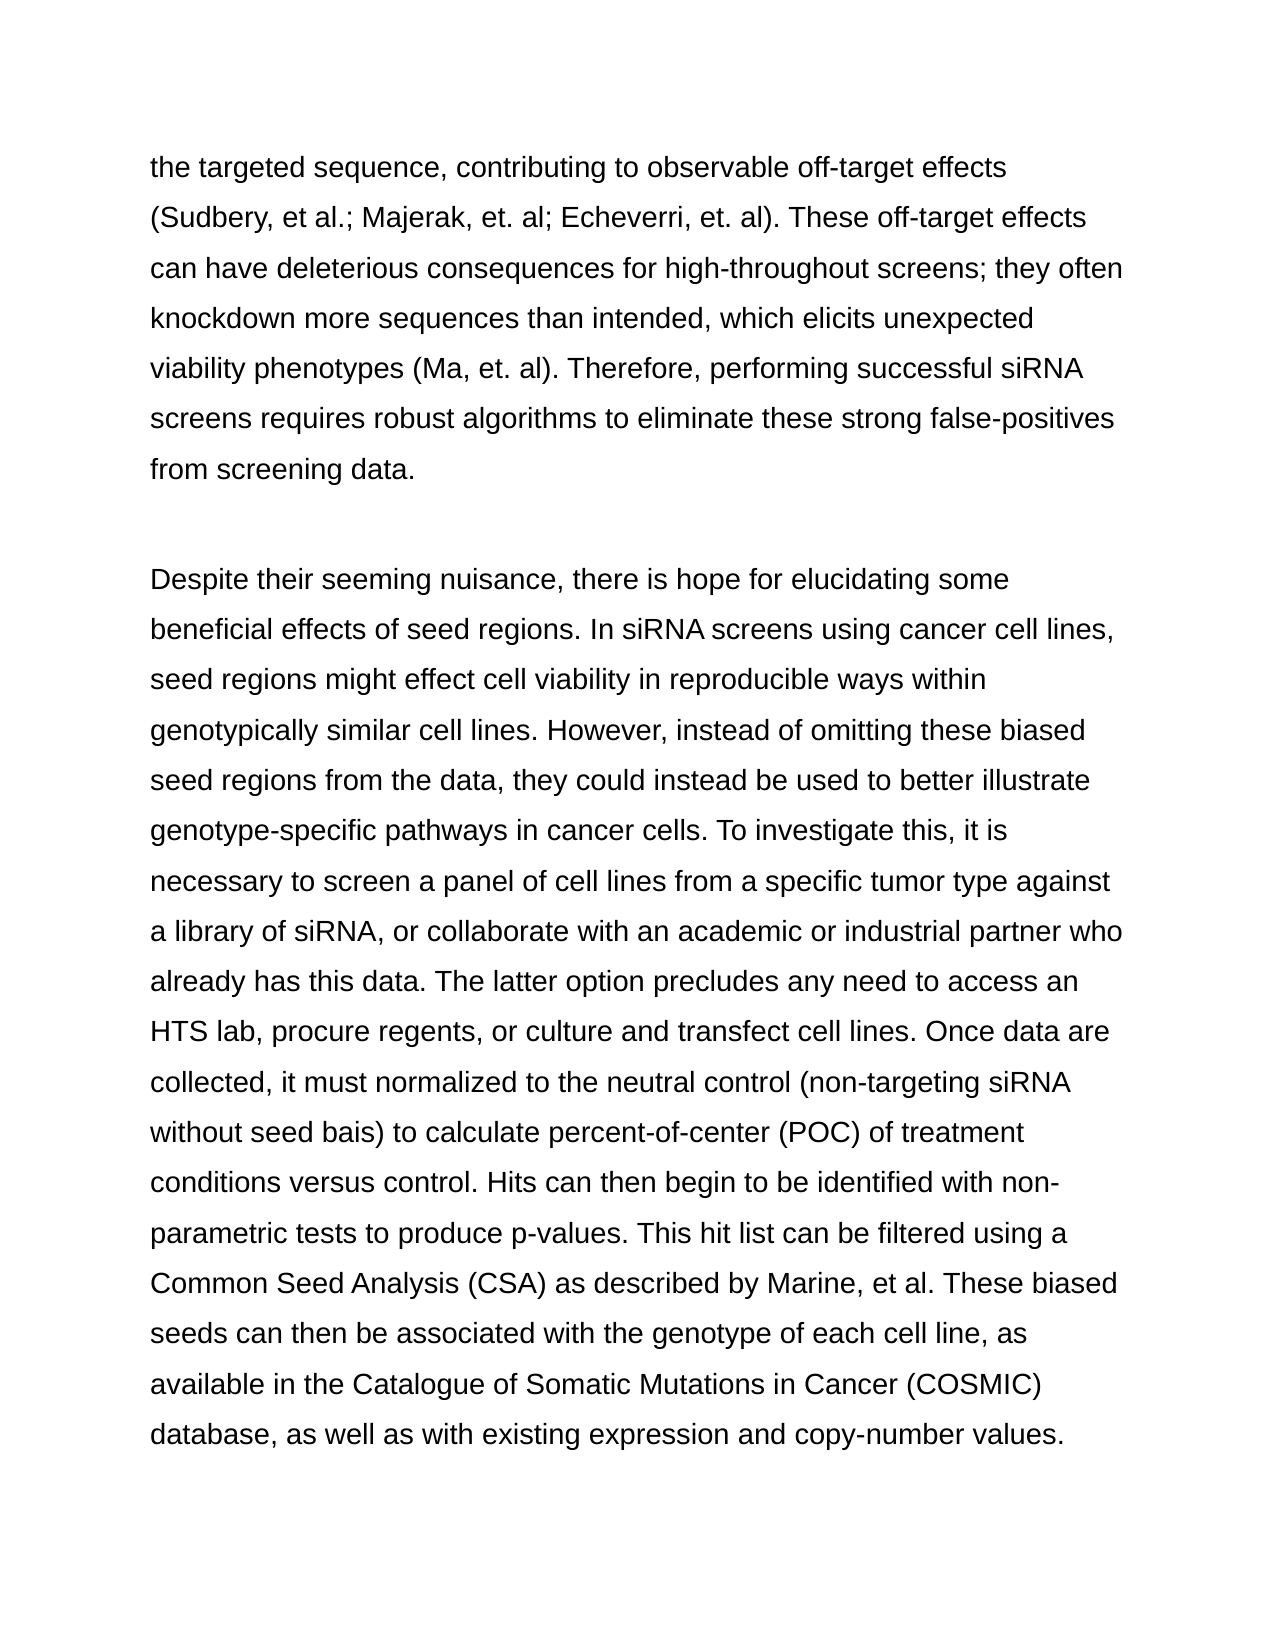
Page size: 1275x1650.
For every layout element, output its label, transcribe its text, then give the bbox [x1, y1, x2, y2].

text Despite their seeming nuisance, there is hope for elucidating some beneficial effects of seed regions. In siRNA screens using cancer cell lines, seed regions might effect cell viability in reproducible ways within genotypically similar cell lines. However, instead of omitting these biased seed regions from the data, they could instead be used to better illustrate genotype-specific pathways in cancer cells. To investigate this, it is necessary to screen a panel of cell lines from a specific tumor type against a library of siRNA, or collaborate with an academic or industrial partner who already has this data. The latter option precludes any need to access an HTS lab, procure regents, or culture and transfect cell lines. Once data are collected, it must normalized to the neutral control (non-targeting siRNA without seed bais) to calculate percent-of-center (POC) of treatment conditions versus control. Hits can then begin to be identified with non-parametric tests to produce p-values. This hit list can be filtered using a Common Seed Analysis (CSA) as described by Marine, et al. These biased seeds can then be associated with the genotype of each cell line, as available in the Catalogue of Somatic Mutations in Cancer (COSMIC) database, as well as with existing expression and copy-number values. [150, 562, 1125, 1451]
text the targeted sequence, contributing to observable off-target effects (Sudbery, et al.; Majerak, et. al; Echeverri, et. al). These off-target effects can have deleterious consequences for high-throughout screens; they often knockdown more sequences than intended, which elicits unexpected viability phenotypes (Ma, et. al). Therefore, performing successful siRNA screens requires robust algorithms to eliminate these strong false-positives from screening data. [150, 150, 1125, 485]
